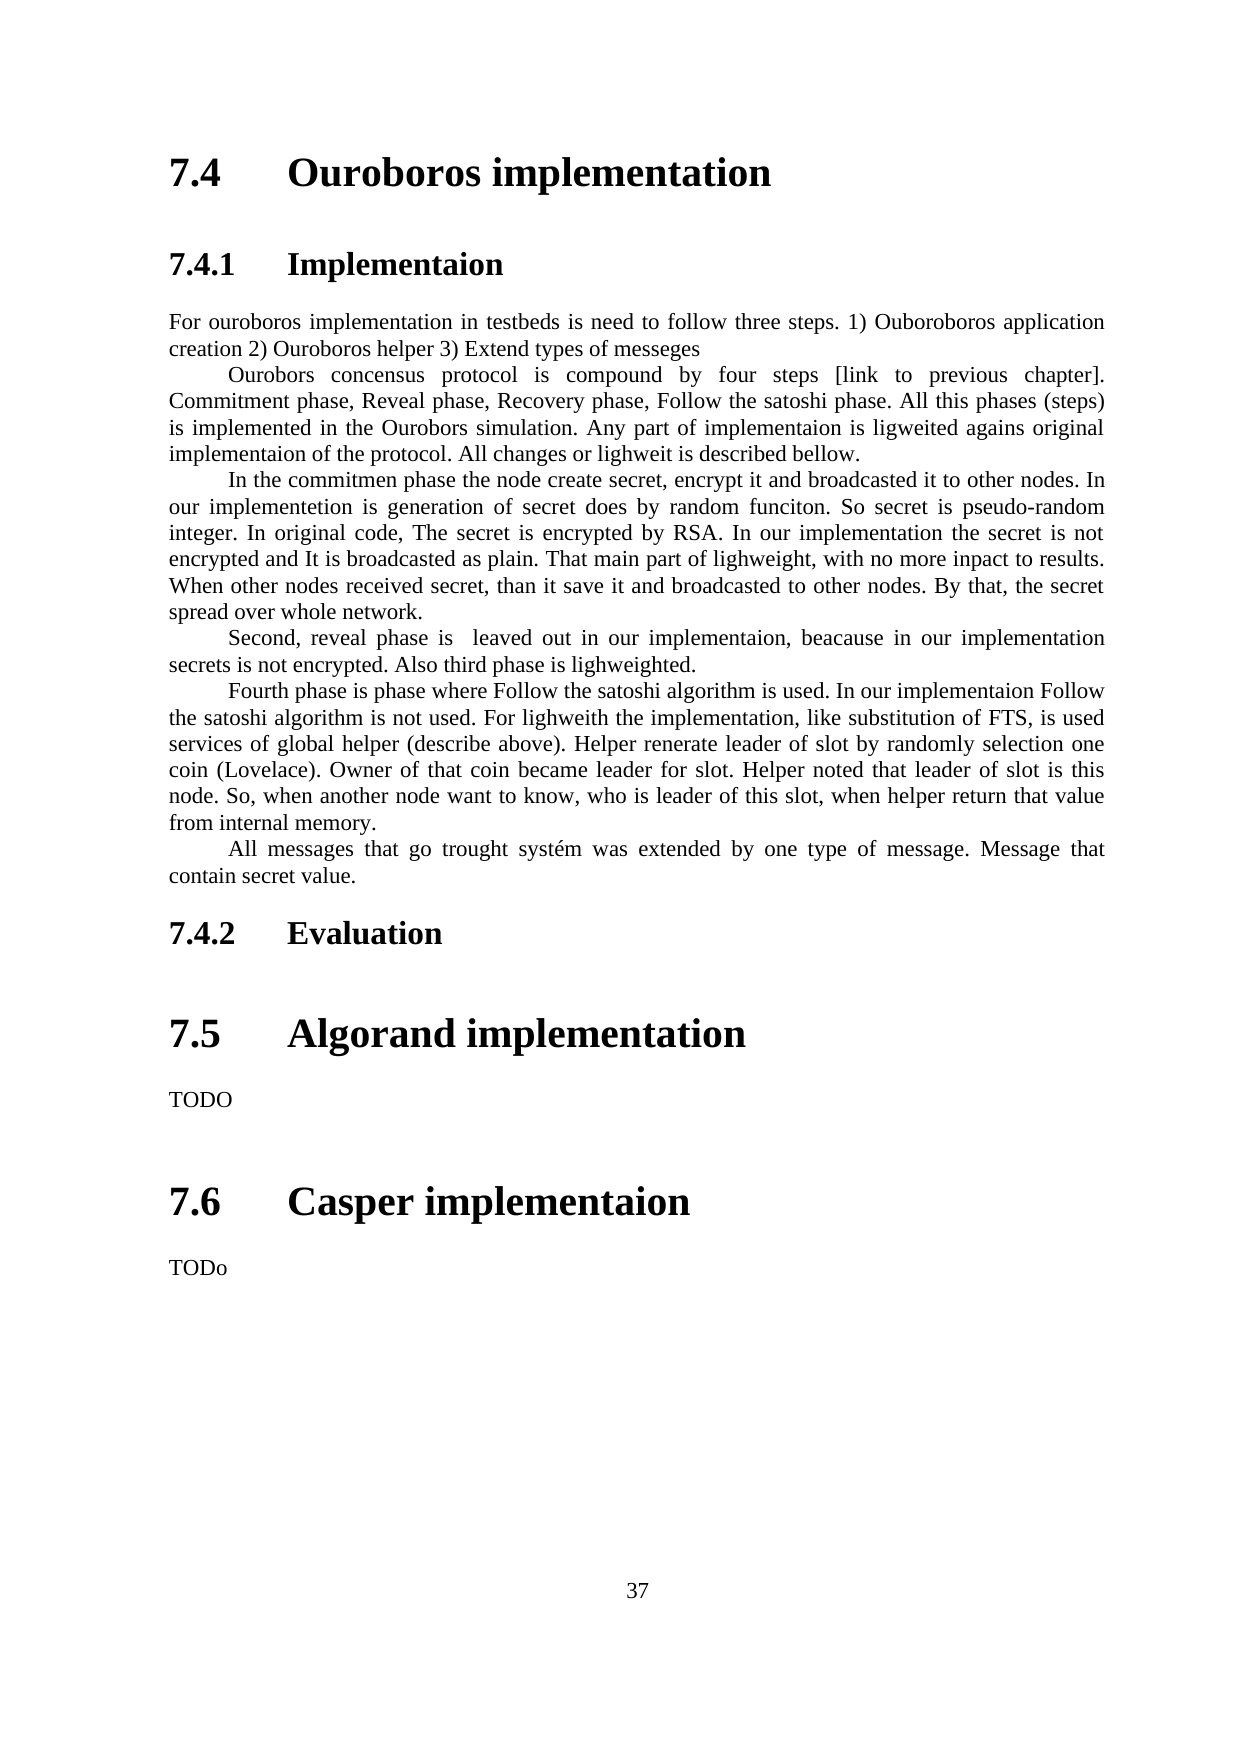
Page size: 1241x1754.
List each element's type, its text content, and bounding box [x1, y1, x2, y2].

subtitle Casper implementaion [169, 1176, 1106, 1224]
text All messages that go trought systém was extended by one type of message. Message that contain secret value. [169, 835, 1106, 888]
text In the commitmen phase the node create secret, encrypt it and broadcasted it to other nodes. In our implementetion is generation of secret does by random funciton. So secret is pseudo-random integer. In original code, The secret is encrypted by RSA. In our implementation the secret is not encrypted and It is broadcasted as plain. That main part of lighweight, with no more inpact to results. When other nodes received secret, than it save it and broadcasted to other nodes. By that, the secret spread over whole network. [169, 466, 1106, 624]
subtitle Evaluation [169, 913, 1106, 951]
subtitle Ouroboros implementation [169, 148, 1106, 196]
text TODo [169, 1254, 1106, 1281]
text For ouroboros implementation in testbeds is need to follow three steps. 1) Ouboroboros application creation 2) Ouroboros helper 3) Extend types of messeges [169, 308, 1106, 361]
text Second, reveal phase is leaved out in our implementaion, beacause in our implementation secrets is not encrypted. Also third phase is lighweighted. [169, 624, 1106, 677]
text TODO [169, 1086, 1106, 1112]
text Ourobors concensus protocol is compound by four steps [link to previous chapter]. Commitment phase, Reveal phase, Recovery phase, Follow the satoshi phase. All this phases (steps) is implemented in the Ourobors simulation. Any part of implementaion is ligweited agains original implementaion of the protocol. All changes or lighweit is described bellow. [169, 361, 1106, 466]
subtitle Algorand implementation [169, 1008, 1106, 1056]
subtitle Implementaion [169, 244, 1106, 283]
text Fourth phase is phase where Follow the satoshi algorithm is used. In our implementaion Follow the satoshi algorithm is not used. For lighweith the implementation, like substitution of FTS, is used services of global helper (describe above). Helper renerate leader of slot by randomly selection one coin (Lovelace). Owner of that coin became leader for slot. Helper noted that leader of slot is this node. So, when another node want to know, who is leader of this slot, when helper return that value from internal memory. [169, 677, 1106, 835]
